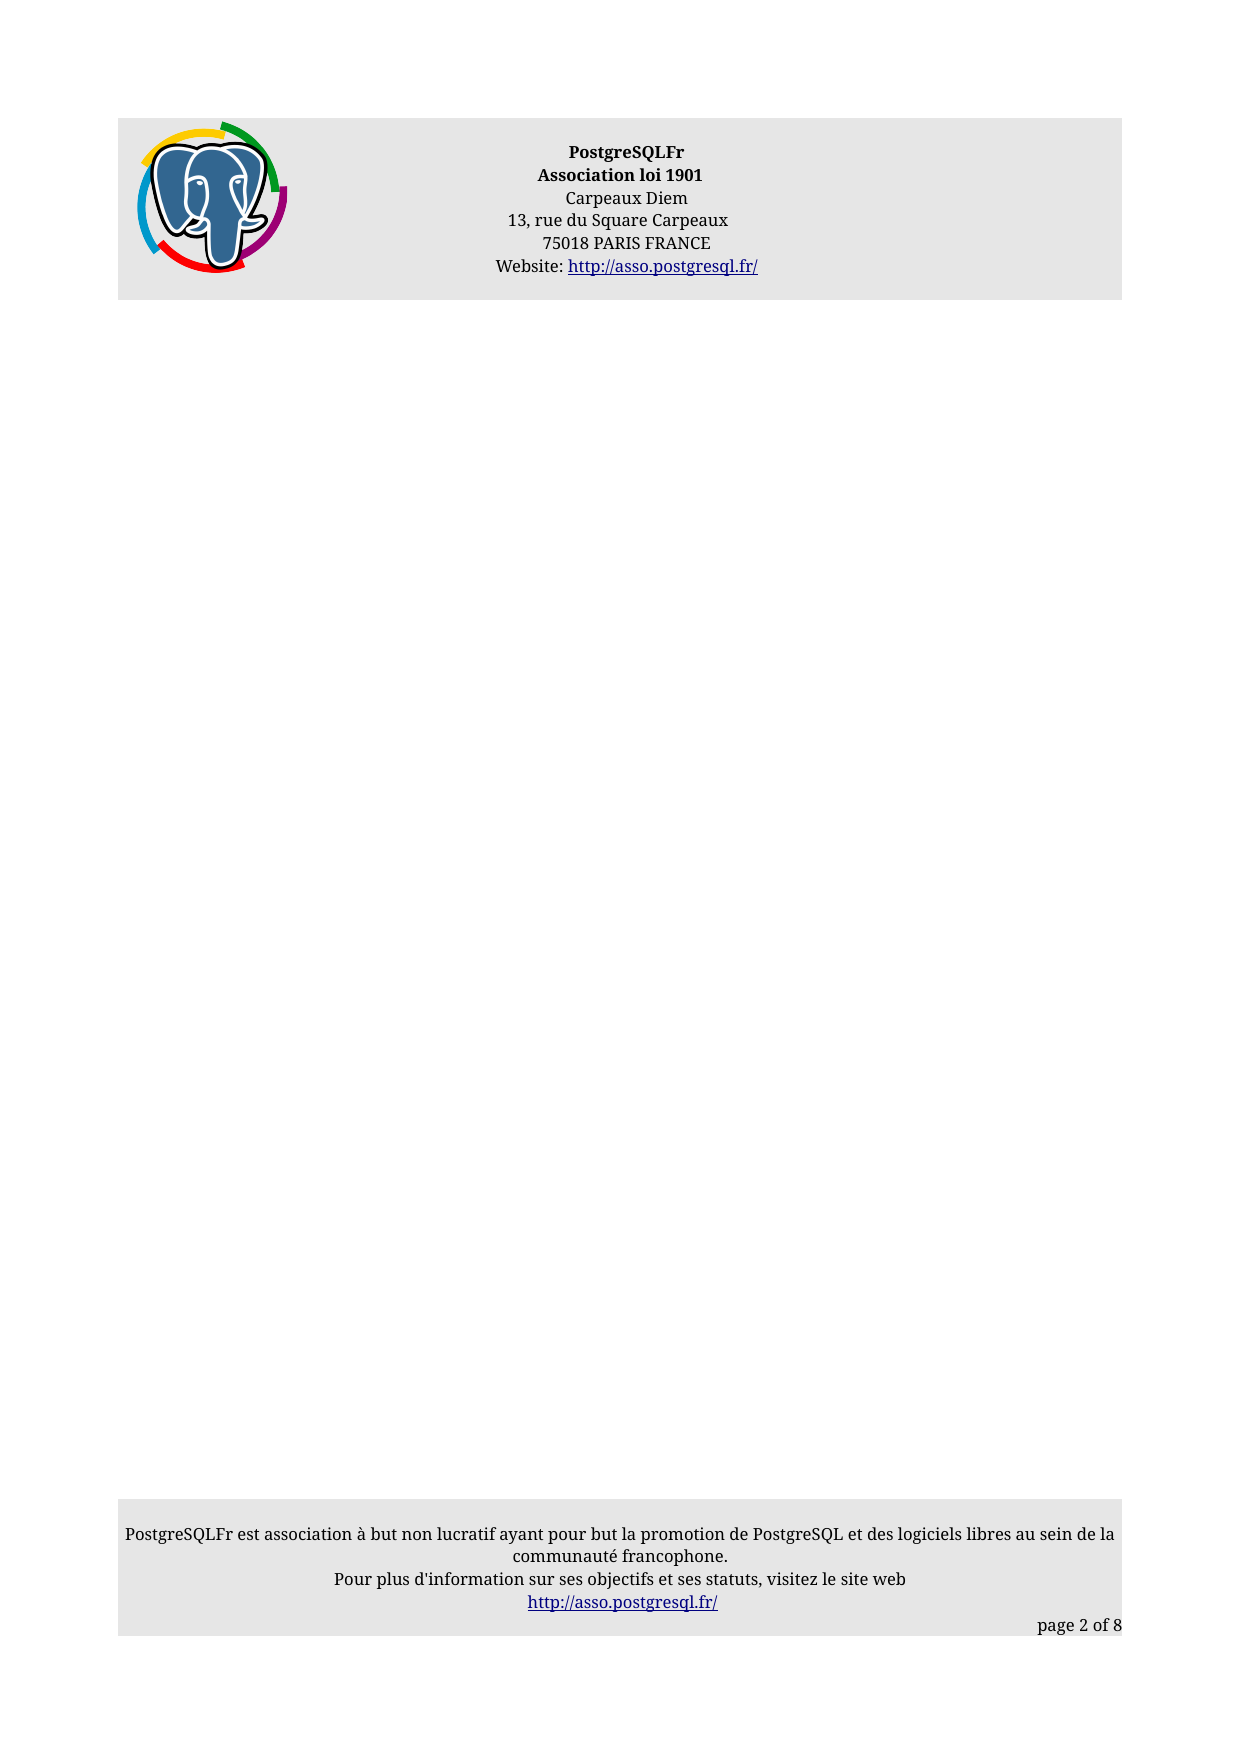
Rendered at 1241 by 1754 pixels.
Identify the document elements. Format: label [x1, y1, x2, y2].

picture [137, 121, 288, 273]
